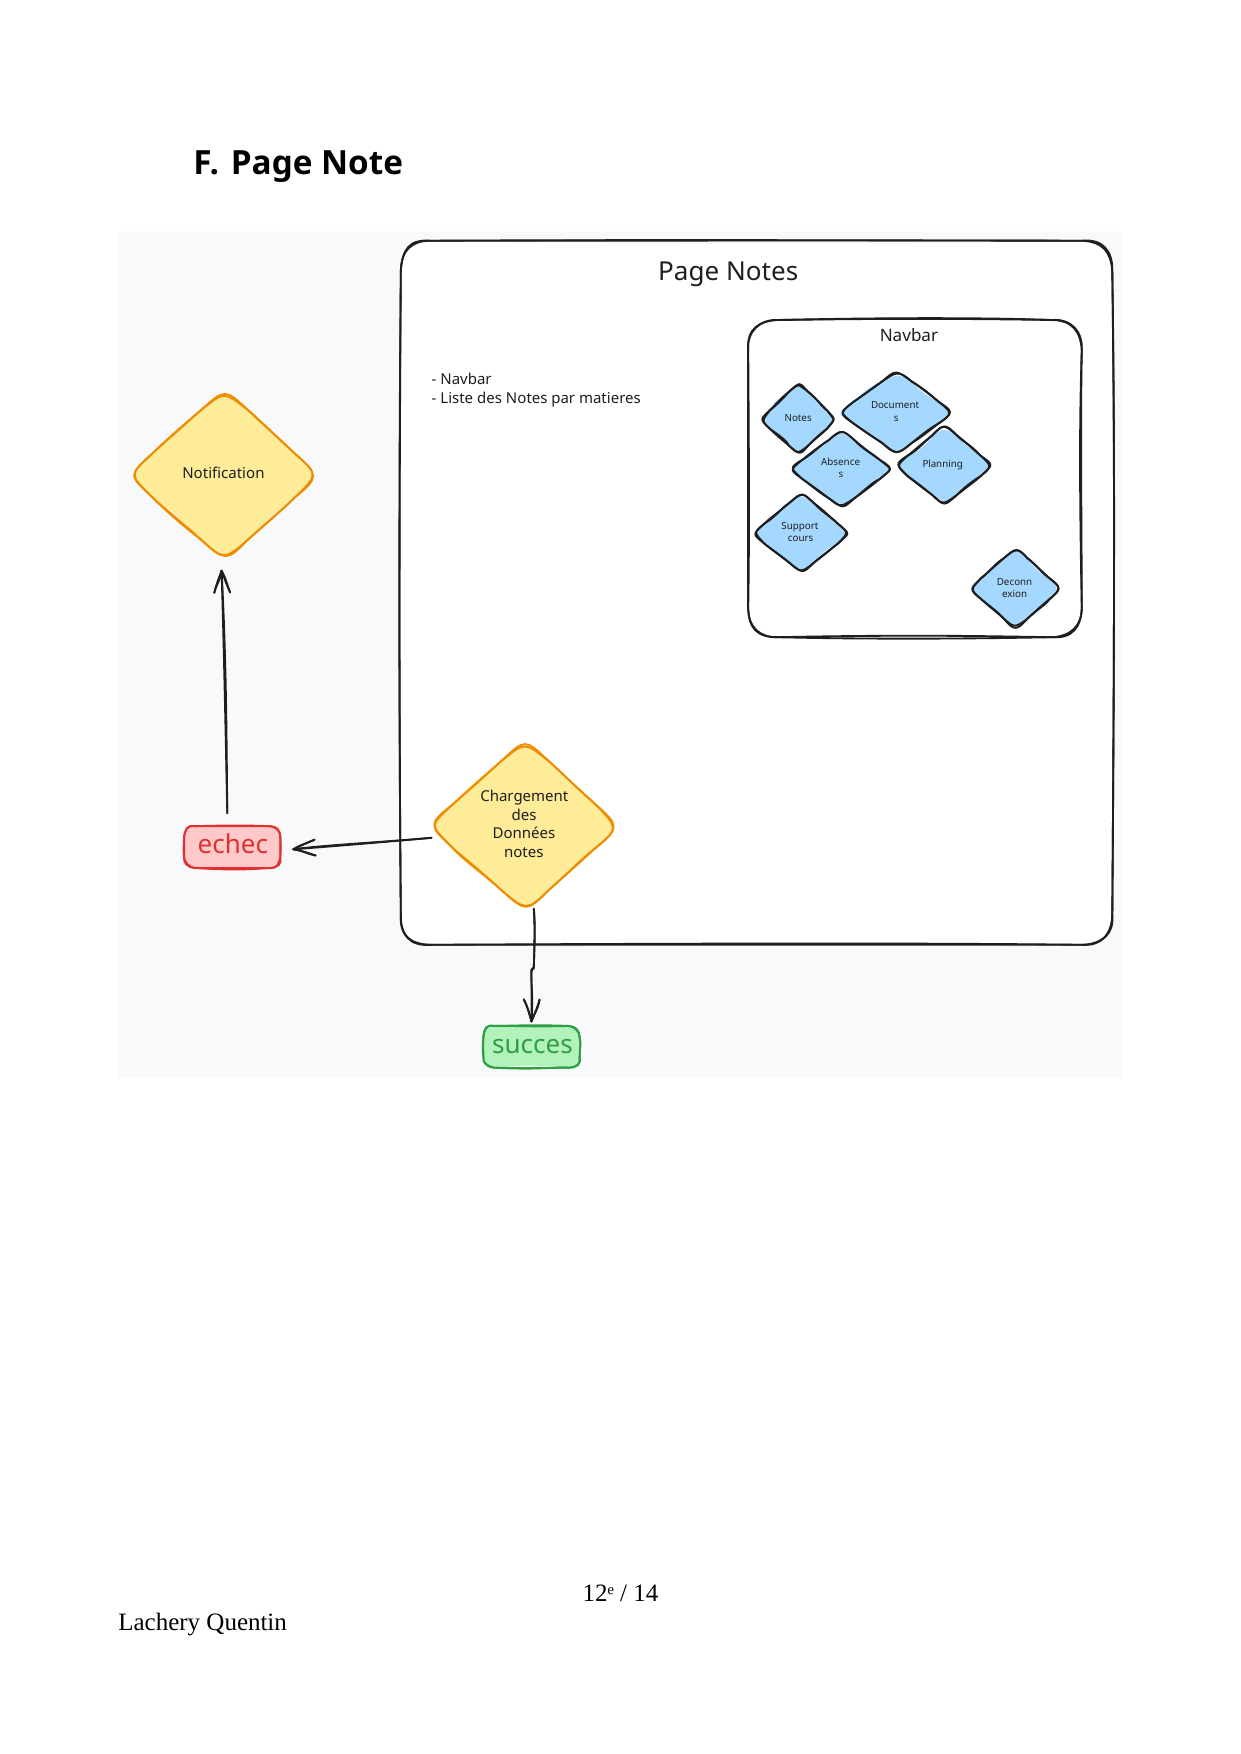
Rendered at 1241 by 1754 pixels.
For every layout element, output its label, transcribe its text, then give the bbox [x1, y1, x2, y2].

subtitle Page Note [193, 139, 1122, 184]
